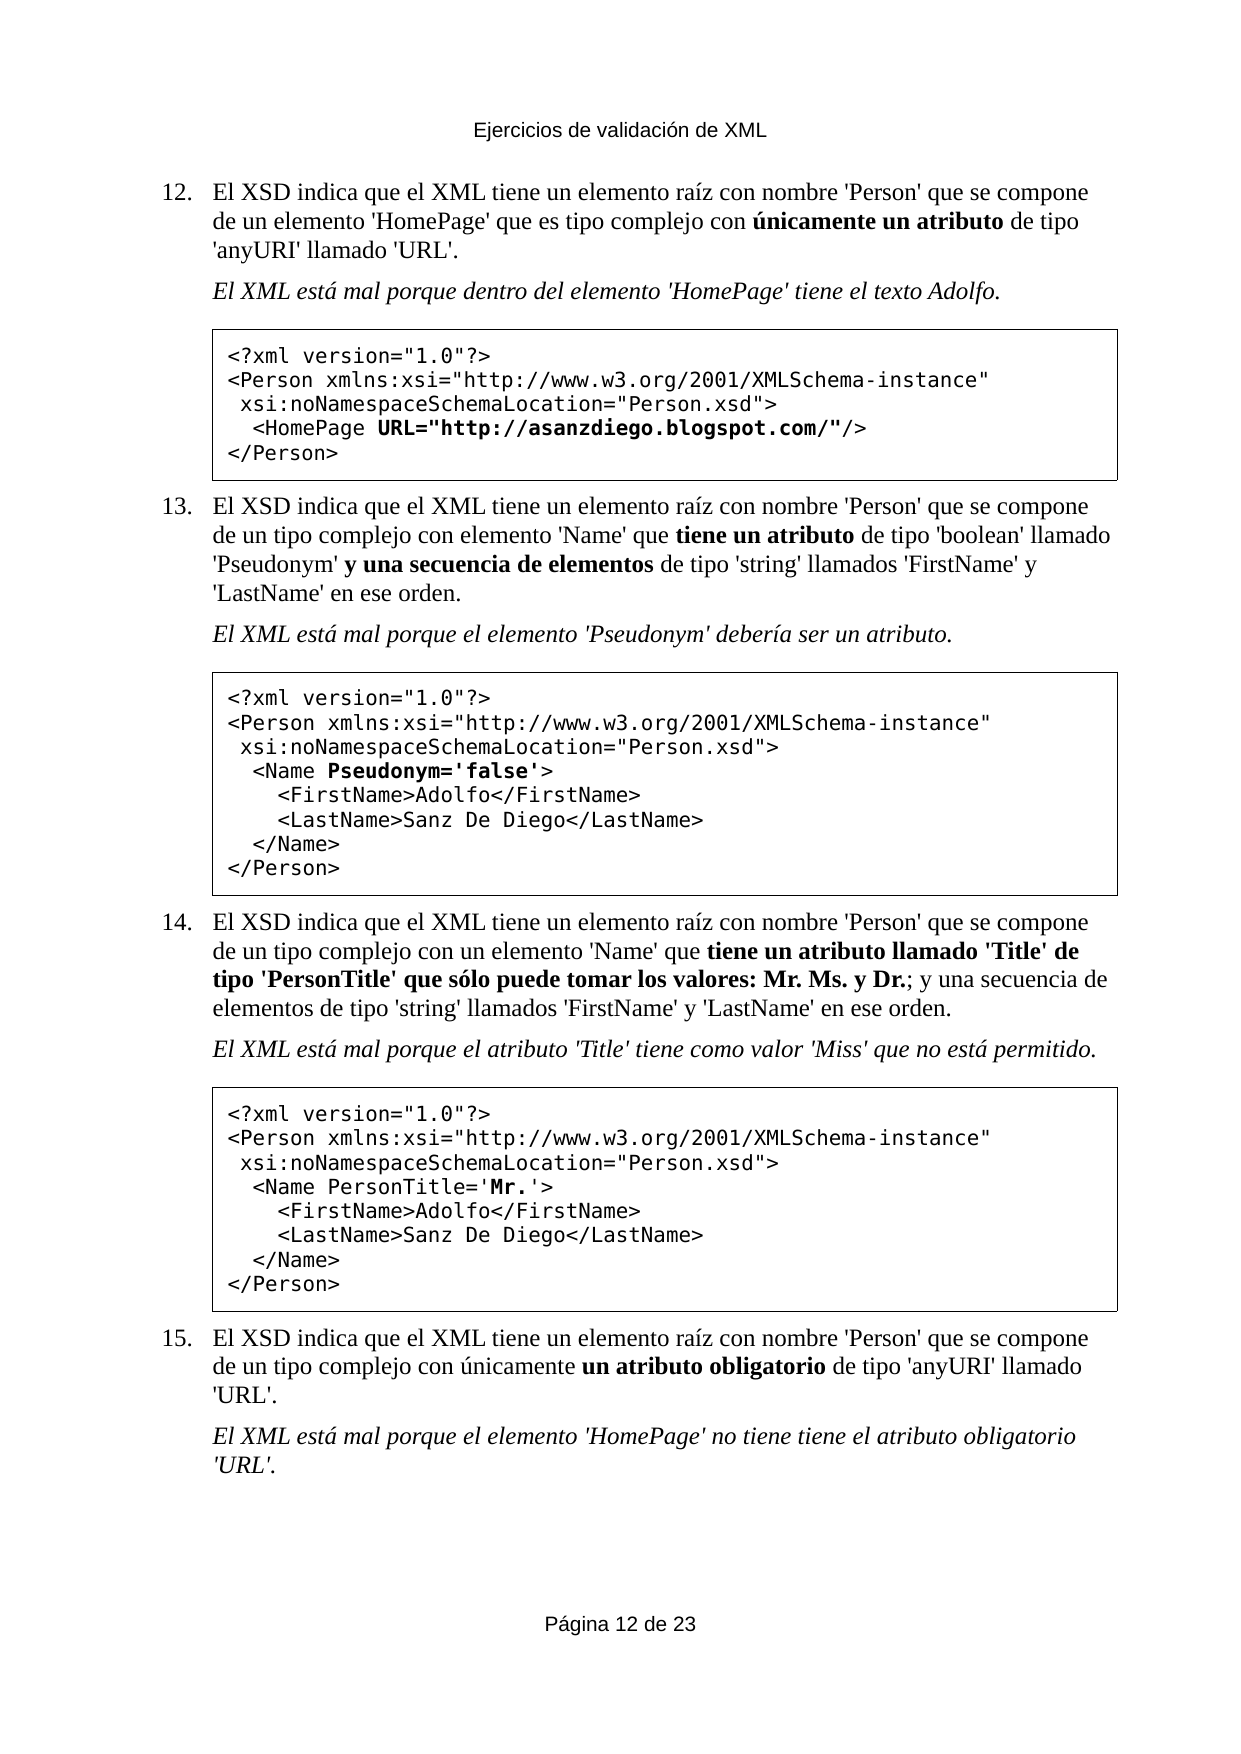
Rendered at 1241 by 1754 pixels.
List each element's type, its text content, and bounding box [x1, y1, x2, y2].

table_cell [118, 172, 207, 323]
table_cell [118, 666, 207, 901]
table_cell <?xml version="1.0"?> <Person xmlns:xsi="http://www.w3.org/2001/XMLSchema-instance" xsi:noNamespaceSchemaLocation="Person.xsd"> <HomePage URL="http://asanzdiego.blogspot.com/"/> </Person> [207, 323, 1123, 486]
table_cell El XSD indica que el XML tiene un elemento raíz con nombre 'Person' que se compone de un elemento 'HomePage' que es tipo complejo con únicamente un atributo de tipo 'anyURI' llamado 'URL'. El XML está mal porque dentro del elemento 'HomePage' tiene el texto Adolfo. [207, 172, 1123, 323]
table_cell El XSD indica que el XML tiene un elemento raíz con nombre 'Person' que se compone de un tipo complejo con un elemento 'Name' que tiene un atributo llamado 'Title' de tipo 'PersonTitle' que sólo puede tomar los valores: Mr. Ms. y Dr.; y una secuencia de elementos de tipo 'string' llamados 'FirstName' y 'LastName' en ese orden. El XML está mal porque el atributo 'Title' tiene como valor 'Miss' que no está permitido. [207, 901, 1123, 1081]
table_cell El XSD indica que el XML tiene un elemento raíz con nombre 'Person' que se compone de un tipo complejo con únicamente un atributo obligatorio de tipo 'anyURI' llamado 'URL'. El XML está mal porque el elemento 'HomePage' no tiene tiene el atributo obligatorio 'URL'. [207, 1317, 1123, 1497]
table_cell [118, 901, 207, 1081]
table_cell El XSD indica que el XML tiene un elemento raíz con nombre 'Person' que se compone de un tipo complejo con elemento 'Name' que tiene un atributo de tipo 'boolean' llamado 'Pseudonym' y una secuencia de elementos de tipo 'string' llamados 'FirstName' y 'LastName' en ese orden. El XML está mal porque el elemento 'Pseudonym' debería ser un atributo. [207, 486, 1123, 666]
table_cell [118, 1081, 207, 1317]
table_cell [118, 1317, 207, 1497]
table_cell [118, 323, 207, 486]
table_cell <?xml version="1.0"?> <Person xmlns:xsi="http://www.w3.org/2001/XMLSchema-instance" xsi:noNamespaceSchemaLocation="Person.xsd"> <Name PersonTitle='Mr.'> <FirstName>Adolfo</FirstName> <LastName>Sanz De Diego</LastName> </Name> </Person> [207, 1081, 1123, 1317]
table_cell <?xml version="1.0"?> <Person xmlns:xsi="http://www.w3.org/2001/XMLSchema-instance" xsi:noNamespaceSchemaLocation="Person.xsd"> <Name Pseudonym='false'> <FirstName>Adolfo</FirstName> <LastName>Sanz De Diego</LastName> </Name> </Person> [207, 666, 1123, 901]
table_cell [118, 486, 207, 666]
